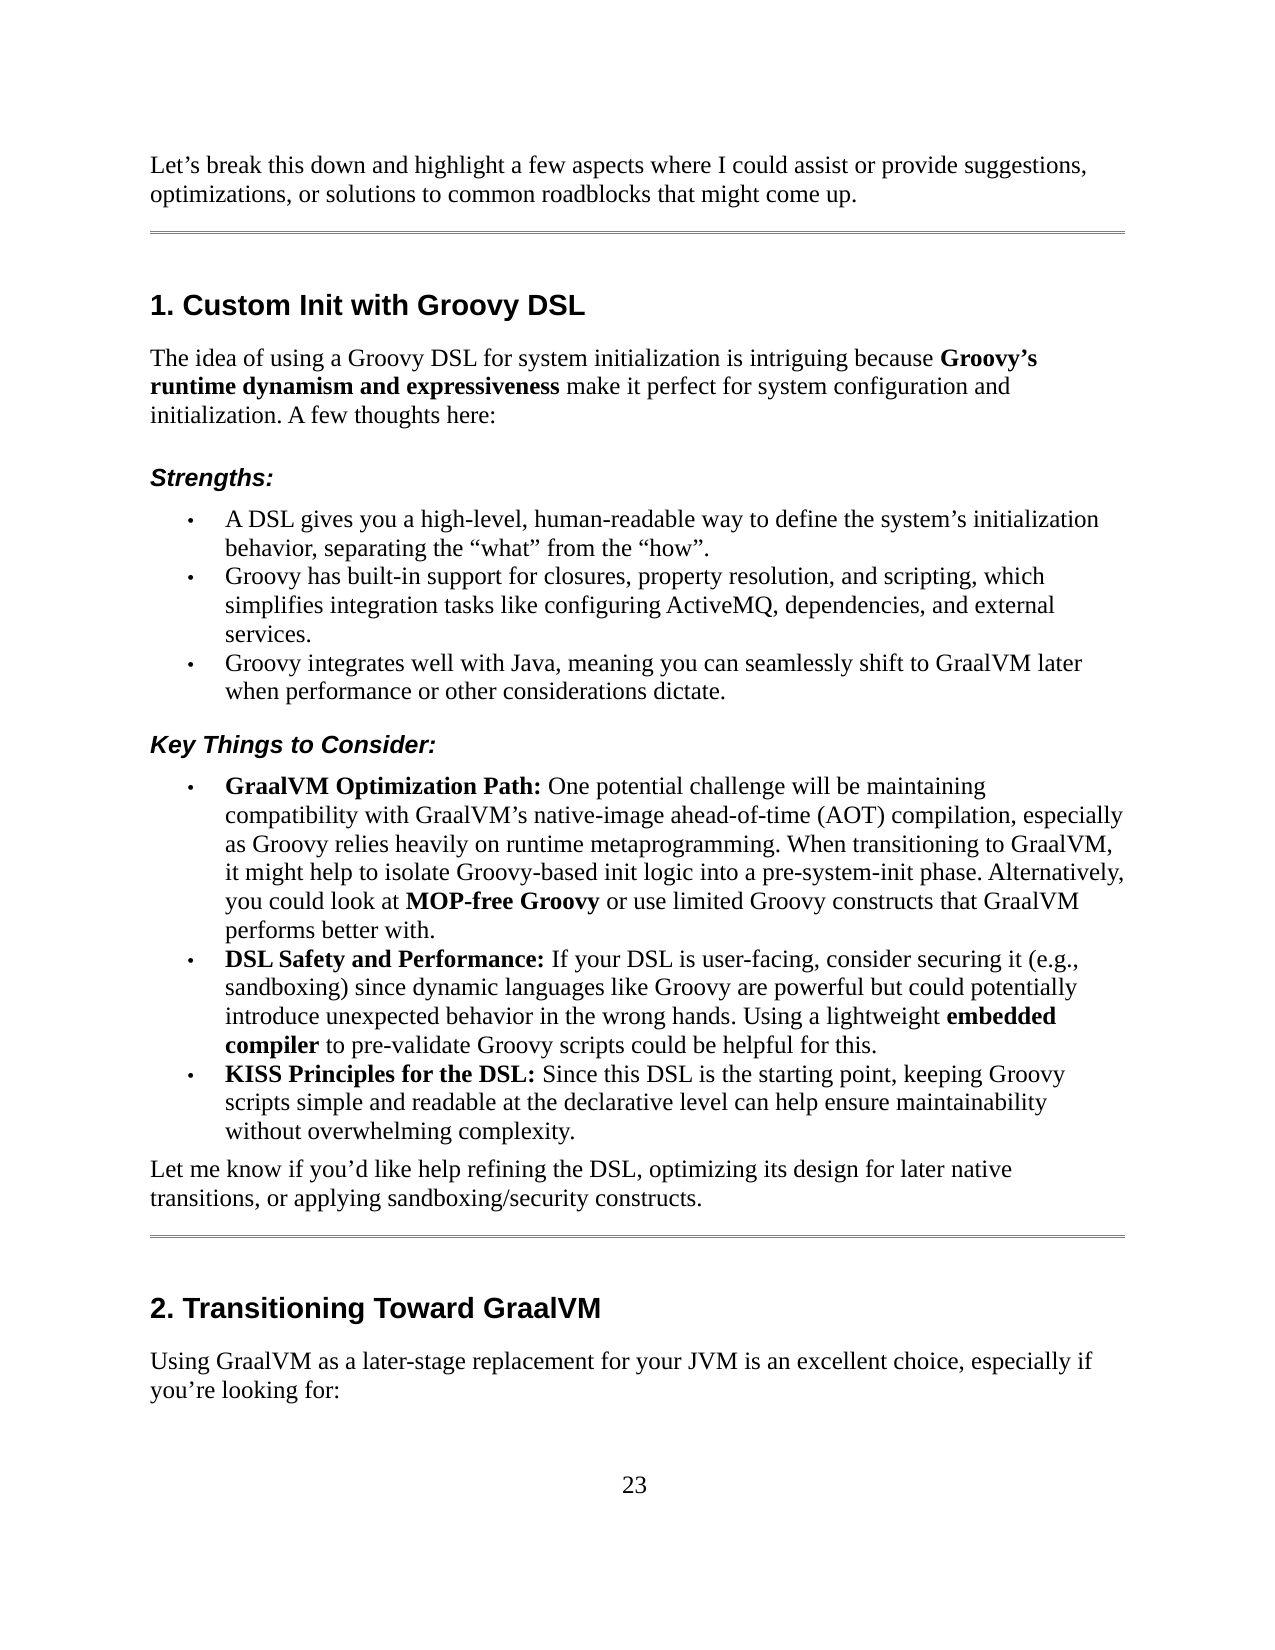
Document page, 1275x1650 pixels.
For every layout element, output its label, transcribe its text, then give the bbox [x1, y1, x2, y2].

list KISS Principles for the DSL: Since this DSL is the starting point, keeping Groovy scripts simple and readable at the declarative level can help ensure maintainability without overwhelming complexity. [187, 1059, 1125, 1145]
list A DSL gives you a high-level, human-readable way to define the system’s initialization behavior, separating the “what” from the “how”. [187, 504, 1125, 561]
list Groovy integrates well with Java, meaning you can seamlessly shift to GraalVM later when performance or other considerations dictate. [187, 648, 1125, 705]
text Using GraalVM as a later-stage replacement for your JVM is an excellent choice, especially if you’re looking for: [150, 1346, 1125, 1404]
text Let’s break this down and highlight a few aspects where I could assist or provide suggestions, optimizations, or solutions to common roadblocks that might come up. [150, 150, 1125, 207]
subtitle Strengths: [150, 463, 1125, 491]
list Groovy has built-in support for closures, property resolution, and scripting, which simplifies integration tasks like configuring ActiveMQ, dependencies, and external services. [187, 561, 1125, 648]
subtitle Key Things to Consider: [150, 730, 1125, 759]
subtitle 2. Transitioning Toward GraalVM [150, 1291, 1125, 1325]
subtitle 1. Custom Init with Groovy DSL [150, 288, 1125, 321]
list GraalVM Optimization Path: One potential challenge will be maintaining compatibility with GraalVM’s native-image ahead-of-time (AOT) compilation, especially as Groovy relies heavily on runtime metaprogramming. When transitioning to GraalVM, it might help to isolate Groovy-based init logic into a pre-system-init phase. Alternatively, you could look at MOP-free Groovy or use limited Groovy constructs that GraalVM performs better with. [187, 771, 1125, 944]
list DSL Safety and Performance: If your DSL is user-facing, consider securing it (e.g., sandboxing) since dynamic languages like Groovy are powerful but could potentially introduce unexpected behavior in the wrong hands. Using a lightweight embedded compiler to pre-validate Groovy scripts could be helpful for this. [187, 944, 1125, 1059]
text Let me know if you’d like help refining the DSL, optimizing its design for later native transitions, or applying sandboxing/security constructs. [150, 1154, 1125, 1211]
text The idea of using a Groovy DSL for system initialization is intriguing because Groovy’s runtime dynamism and expressiveness make it perfect for system configuration and initialization. A few thoughts here: [150, 343, 1125, 429]
